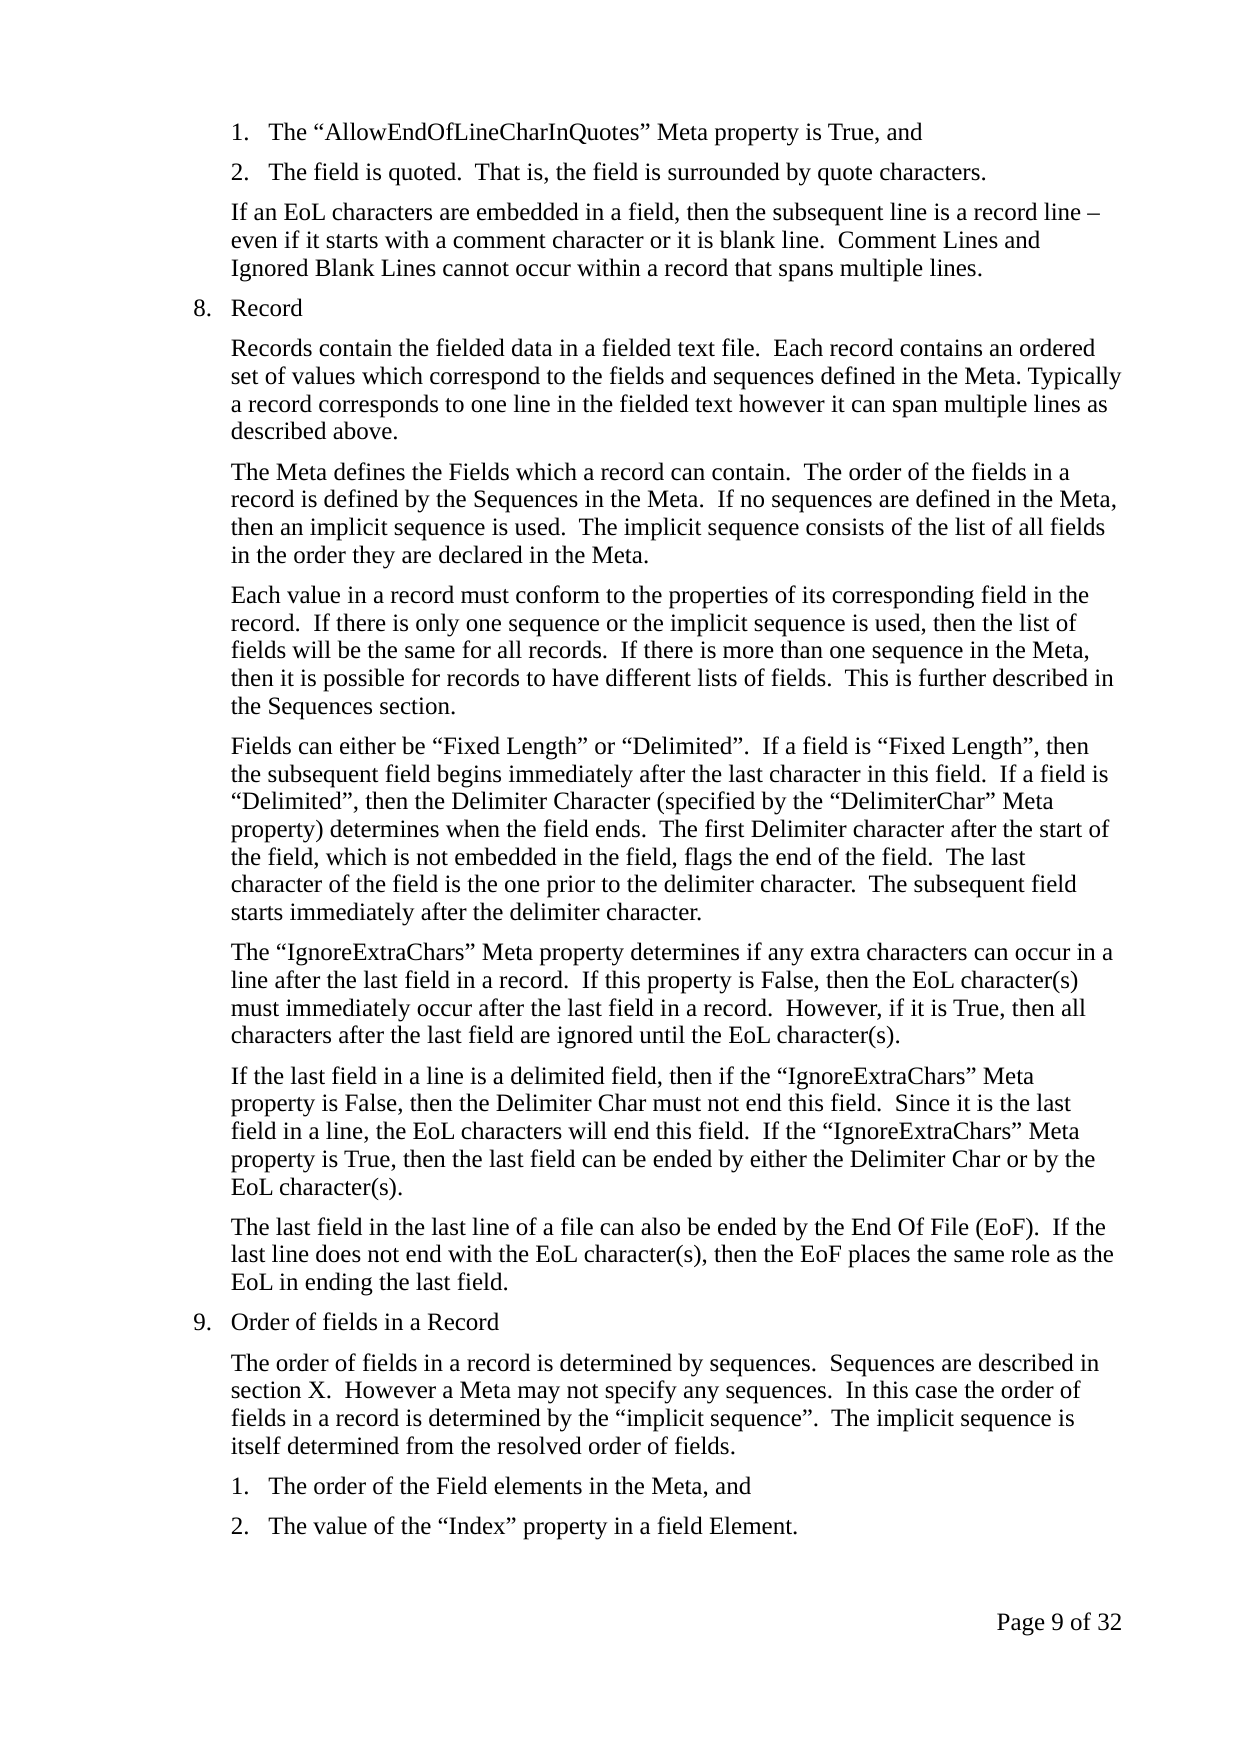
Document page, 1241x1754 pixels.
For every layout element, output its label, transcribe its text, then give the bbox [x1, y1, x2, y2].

list The “AllowEndOfLineCharInQuotes” Meta property is True, and [231, 118, 1122, 146]
list The order of the Field elements in the Meta, and [231, 1472, 1122, 1500]
list The “IgnoreExtraChars” Meta property determines if any extra characters can occur in a line after the last field in a record. If this property is False, then the EoL character(s) must immediately occur after the last field in a record. However, if it is True, then all characters after the last field are ignored until the EoL character(s). [193, 938, 1122, 1049]
list The value of the “Index” property in a field Element. [231, 1512, 1122, 1540]
list If an EoL characters are embedded in a field, then the subsequent line is a record line – even if it starts with a comment character or it is blank line. Comment Lines and Ignored Blank Lines cannot occur within a record that spans multiple lines. [193, 198, 1122, 282]
list If the last field in a line is a delimited field, then if the “IgnoreExtraChars” Meta property is False, then the Delimiter Char must not end this field. Since it is the last field in a line, the EoL characters will end this field. If the “IgnoreExtraChars” Meta property is True, then the last field can be ended by either the Delimiter Char or by the EoL character(s). [193, 1062, 1122, 1200]
list The field is quoted. That is, the field is surrounded by quote characters. [231, 158, 1122, 186]
list Records contain the fielded data in a fielded text file. Each record contains an ordered set of values which correspond to the fields and sequences defined in the Meta. Typically a record corresponds to one line in the fielded text however it can span multiple lines as described above. [193, 334, 1122, 445]
list The last field in the last line of a file can also be ended by the End Of File (EoF). If the last line does not end with the EoL character(s), then the EoF places the same role as the EoL in ending the last field. [193, 1213, 1122, 1296]
list The order of fields in a record is determined by sequences. Sequences are described in section X. However a Meta may not specify any sequences. In this case the order of fields in a record is determined by the “implicit sequence”. The implicit sequence is itself determined from the resolved order of fields. [193, 1349, 1122, 1459]
list The Meta defines the Fields which a record can contain. The order of the fields in a record is defined by the Sequences in the Meta. If no sequences are defined in the Meta, then an implicit sequence is used. The implicit sequence consists of the list of all fields in the order they are declared in the Meta. [193, 458, 1122, 568]
list Record [193, 294, 1122, 322]
list Order of fields in a Record [193, 1308, 1122, 1336]
list Each value in a record must conform to the properties of its corresponding field in the record. If there is only one sequence or the implicit sequence is used, then the list of fields will be the same for all records. If there is more than one sequence in the Meta, then it is possible for records to have different lists of fields. This is further described in the Sequences section. [193, 581, 1122, 719]
list Fields can either be “Fixed Length” or “Delimited”. If a field is “Fixed Length”, then the subsequent field begins immediately after the last character in this field. If a field is “Delimited”, then the Delimiter Character (specified by the “DelimiterChar” Meta property) determines when the field ends. The first Delimiter character after the start of the field, which is not embedded in the field, flags the end of the field. The last character of the field is the one prior to the delimiter character. The subsequent field starts immediately after the delimiter character. [193, 732, 1122, 926]
